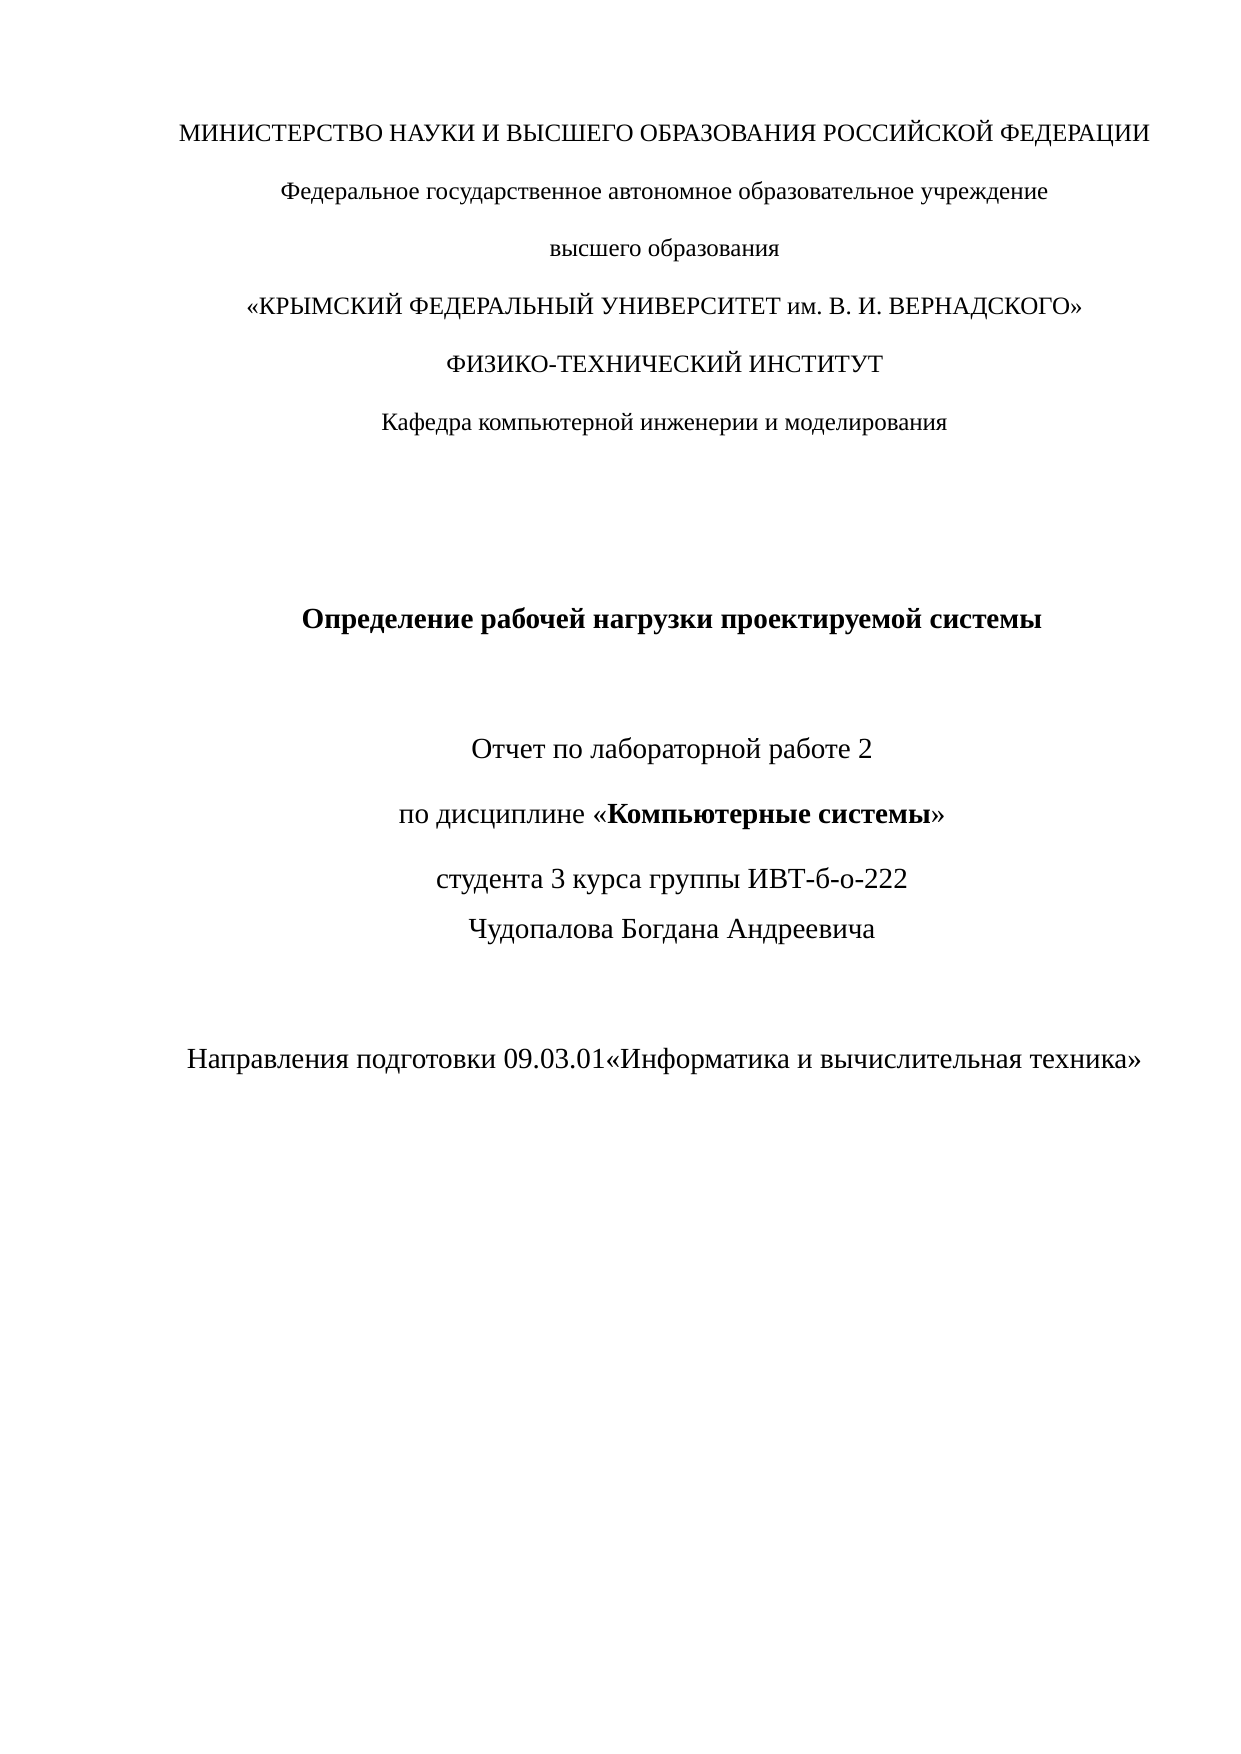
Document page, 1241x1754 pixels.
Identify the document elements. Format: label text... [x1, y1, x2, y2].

text Федеральное государственное автономное образовательное учреждение [162, 176, 1167, 204]
text МИНИСТЕРСТВО НАУКИ И ВЫСШЕГО ОБРАЗОВАНИЯ РОССИЙСКОЙ ФЕДЕРАЦИИ [162, 118, 1167, 147]
text ФИЗИКО-ТЕХНИЧЕСКИЙ ИНСТИТУТ [162, 349, 1167, 378]
text Отчет по лабораторной работе 2 [177, 731, 1167, 765]
text Определение рабочей нагрузки проектируемой системы [177, 601, 1167, 635]
text по дисциплине «Компьютерные системы» [177, 796, 1167, 829]
text Направления подготовки 09.03.01«Информатика и вычислительная техника» [177, 1041, 1152, 1125]
text Кафедра компьютерной инженерии и моделирования [162, 407, 1167, 435]
text высшего образования [162, 233, 1167, 262]
text «КРЫМСКИЙ ФЕДЕРАЛЬНЫЙ УНИВЕРСИТЕТ им. В. И. ВЕРНАДСКОГО» [162, 291, 1167, 320]
text студента 3 курса группы ИВТ-б-о-222 Чудопалова Богдана Андреевича [177, 861, 1167, 945]
